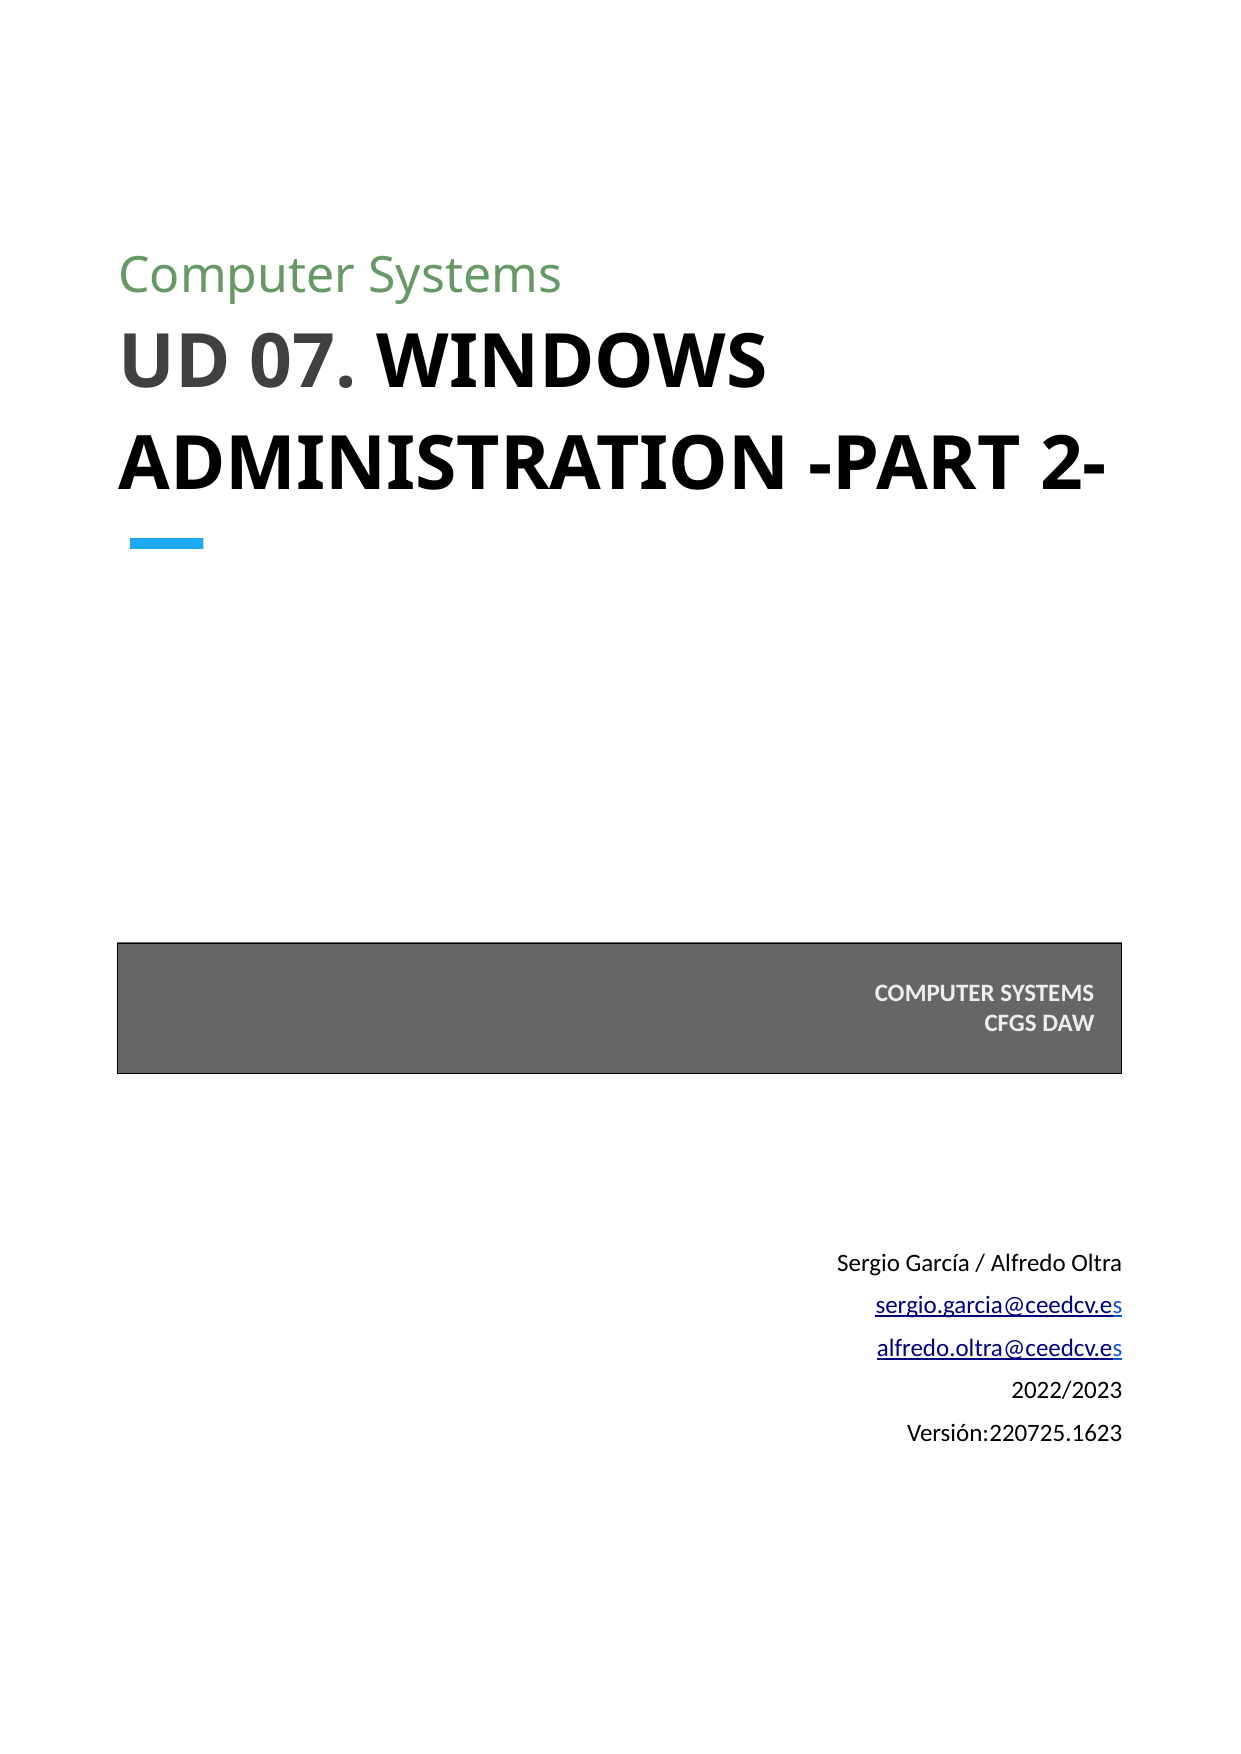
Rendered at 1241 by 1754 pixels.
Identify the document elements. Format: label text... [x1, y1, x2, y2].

text CFGS DAW [121, 1007, 1094, 1038]
text Computer Systems UD 07. Windows Administration -Part 2- [118, 239, 1122, 512]
text Sergio García / Alfredo Oltra [231, 1247, 1122, 1278]
text alfredo.oltra@ceedcv.es [231, 1332, 1122, 1362]
text COMPUTER SYSTEMS [121, 977, 1094, 1007]
text sergio.garcia@ceedcv.es [231, 1289, 1122, 1320]
text 2022/2023 [118, 1374, 1122, 1405]
text Versión:220725.1621 [118, 1417, 1122, 1447]
picture [129, 538, 204, 549]
